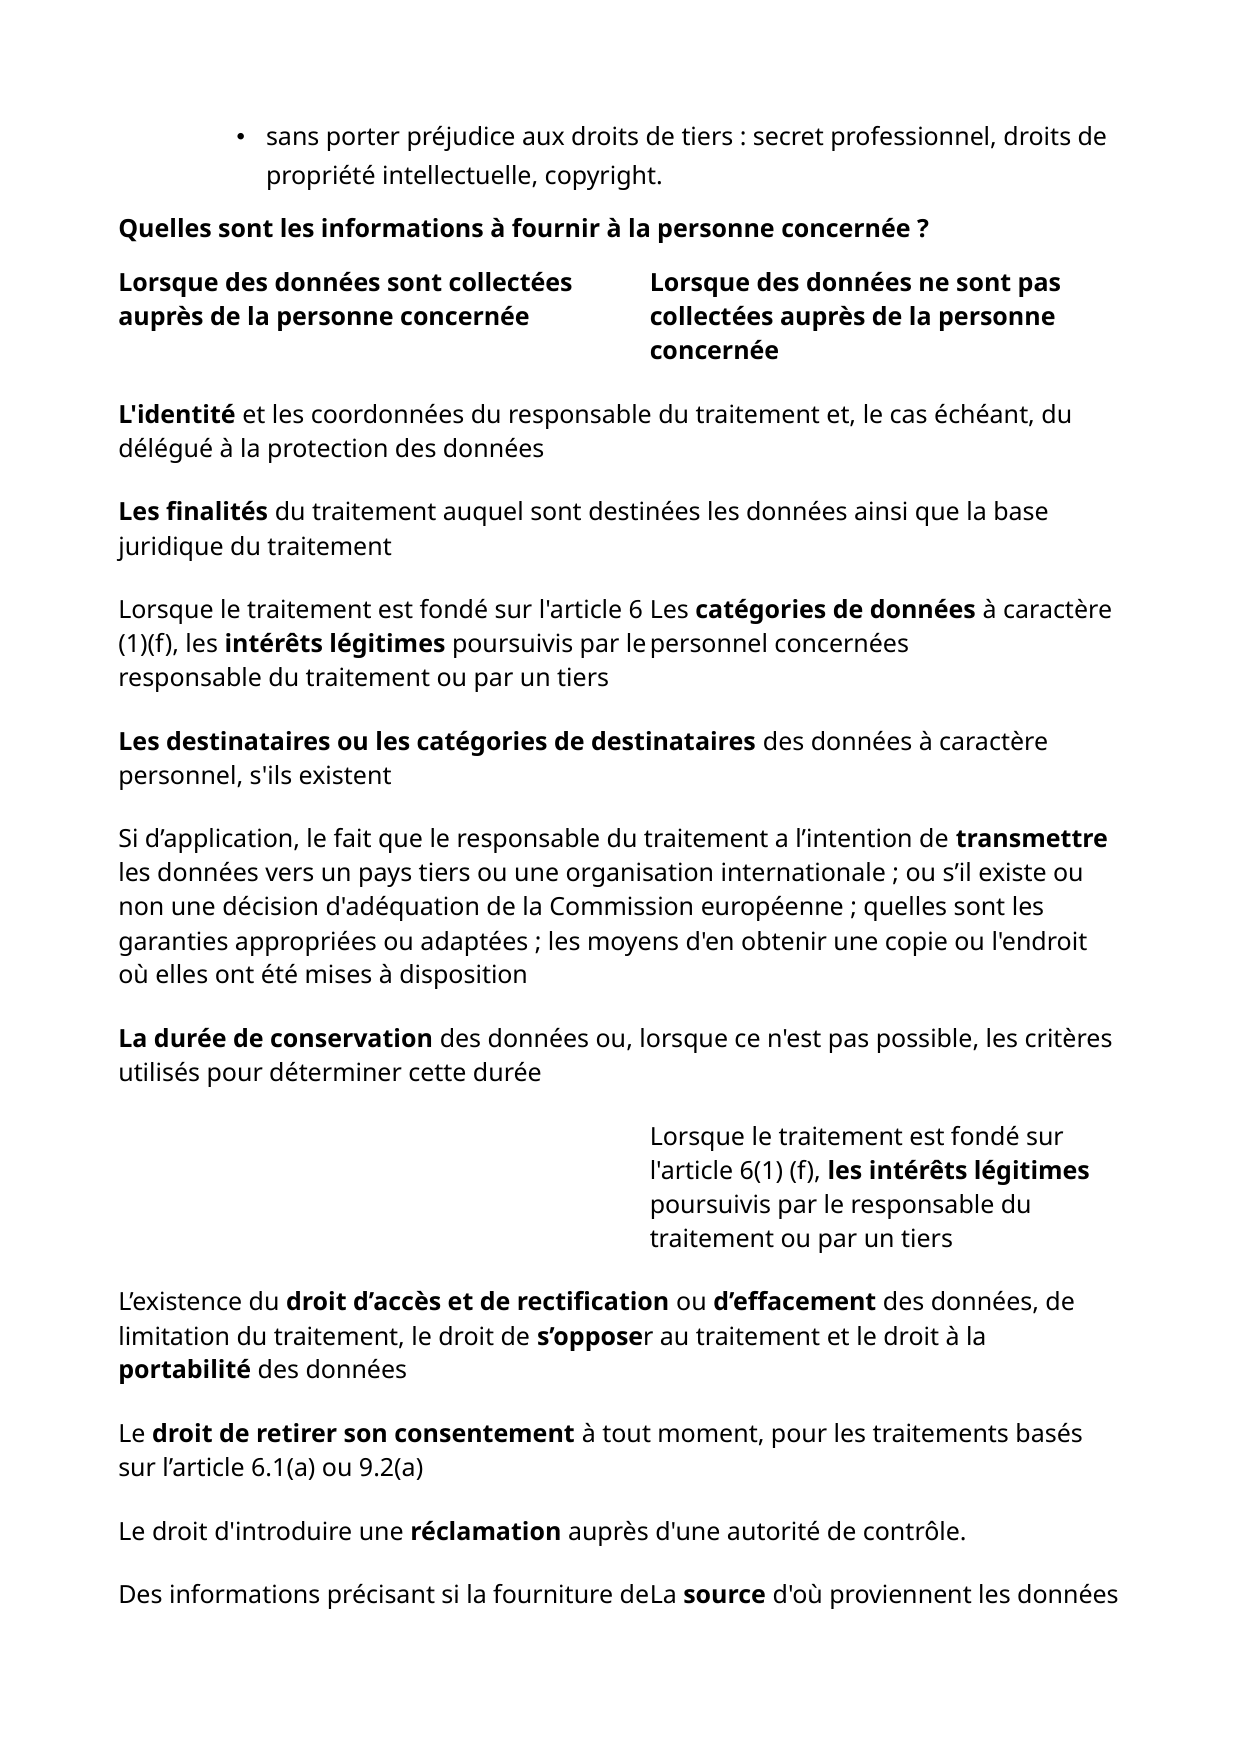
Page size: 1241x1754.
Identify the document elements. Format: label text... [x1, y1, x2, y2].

table_cell L'identité et les coordonnées du responsable du traitement et, le cas échéant, du délégué à la protection des données [118, 396, 1122, 494]
list sans porter préjudice aux droits de tiers : secret professionnel, droits de propriété intellectuelle, copyright. [236, 118, 1122, 191]
table_cell Le droit de retirer son consentement à tout moment, pour les traitements basés sur l’article 6.1(a) ou 9.2(a) [118, 1416, 1122, 1513]
table_cell Des informations précisant si la fourniture de données est une obligation légale ou contractuelle ou si elle constitue une condition nécessaire à la conclusion d'un contrat et si la personne concernée est tenue de fournir les données + les conséquences éventuelles de la non-communication de ces données [118, 1577, 649, 1611]
table_header Lorsque des données ne sont pas collectées auprès de la personne concernée [650, 265, 1122, 396]
table_cell Les destinataires ou les catégories de destinataires des données à caractère personnel, s'ils existent [118, 723, 1122, 821]
table_cell [118, 1118, 649, 1284]
table_cell Si d’application, le fait que le responsable du traitement a l’intention de transmettre les données vers un pays tiers ou une organisation internationale ; ou s’il existe ou non une décision d'adéquation de la Commission européenne ; quelles sont les garanties appropriées ou adaptées ; les moyens d'en obtenir une copie ou l'endroit où elles ont été mises à disposition [118, 821, 1122, 1021]
table_cell Le droit d'introduire une réclamation auprès d'une autorité de contrôle. [118, 1513, 1122, 1577]
table_cell L’existence du droit d’accès et de rectification ou d’effacement des données, de limitation du traitement, le droit de s’opposer au traitement et le droit à la portabilité des données [118, 1284, 1122, 1416]
table_cell La durée de conservation des données ou, lorsque ce n'est pas possible, les critères utilisés pour déterminer cette durée [118, 1021, 1122, 1118]
table_cell Lorsque le traitement est fondé sur l'article 6 (1)(f), les intérêts légitimes poursuivis par le responsable du traitement ou par un tiers [118, 592, 649, 723]
table_header Lorsque des données sont collectées auprès de la personne concernée [118, 265, 649, 396]
table_cell Lorsque le traitement est fondé sur l'article 6(1) (f), les intérêts légitimes poursuivis par le responsable du traitement ou par un tiers [650, 1118, 1122, 1284]
table_cell La source d'où proviennent les données et, si d'application, une mention indiquant qu'elles sont issues ou non de sources accessibles au public. [650, 1577, 1122, 1611]
table_cell Les finalités du traitement auquel sont destinées les données ainsi que la base juridique du traitement [118, 494, 1122, 592]
text Quelles sont les informations à fournir à la personne concernée ? [118, 211, 1122, 245]
table_cell Les catégories de données à caractère personnel concernées [650, 592, 1122, 723]
